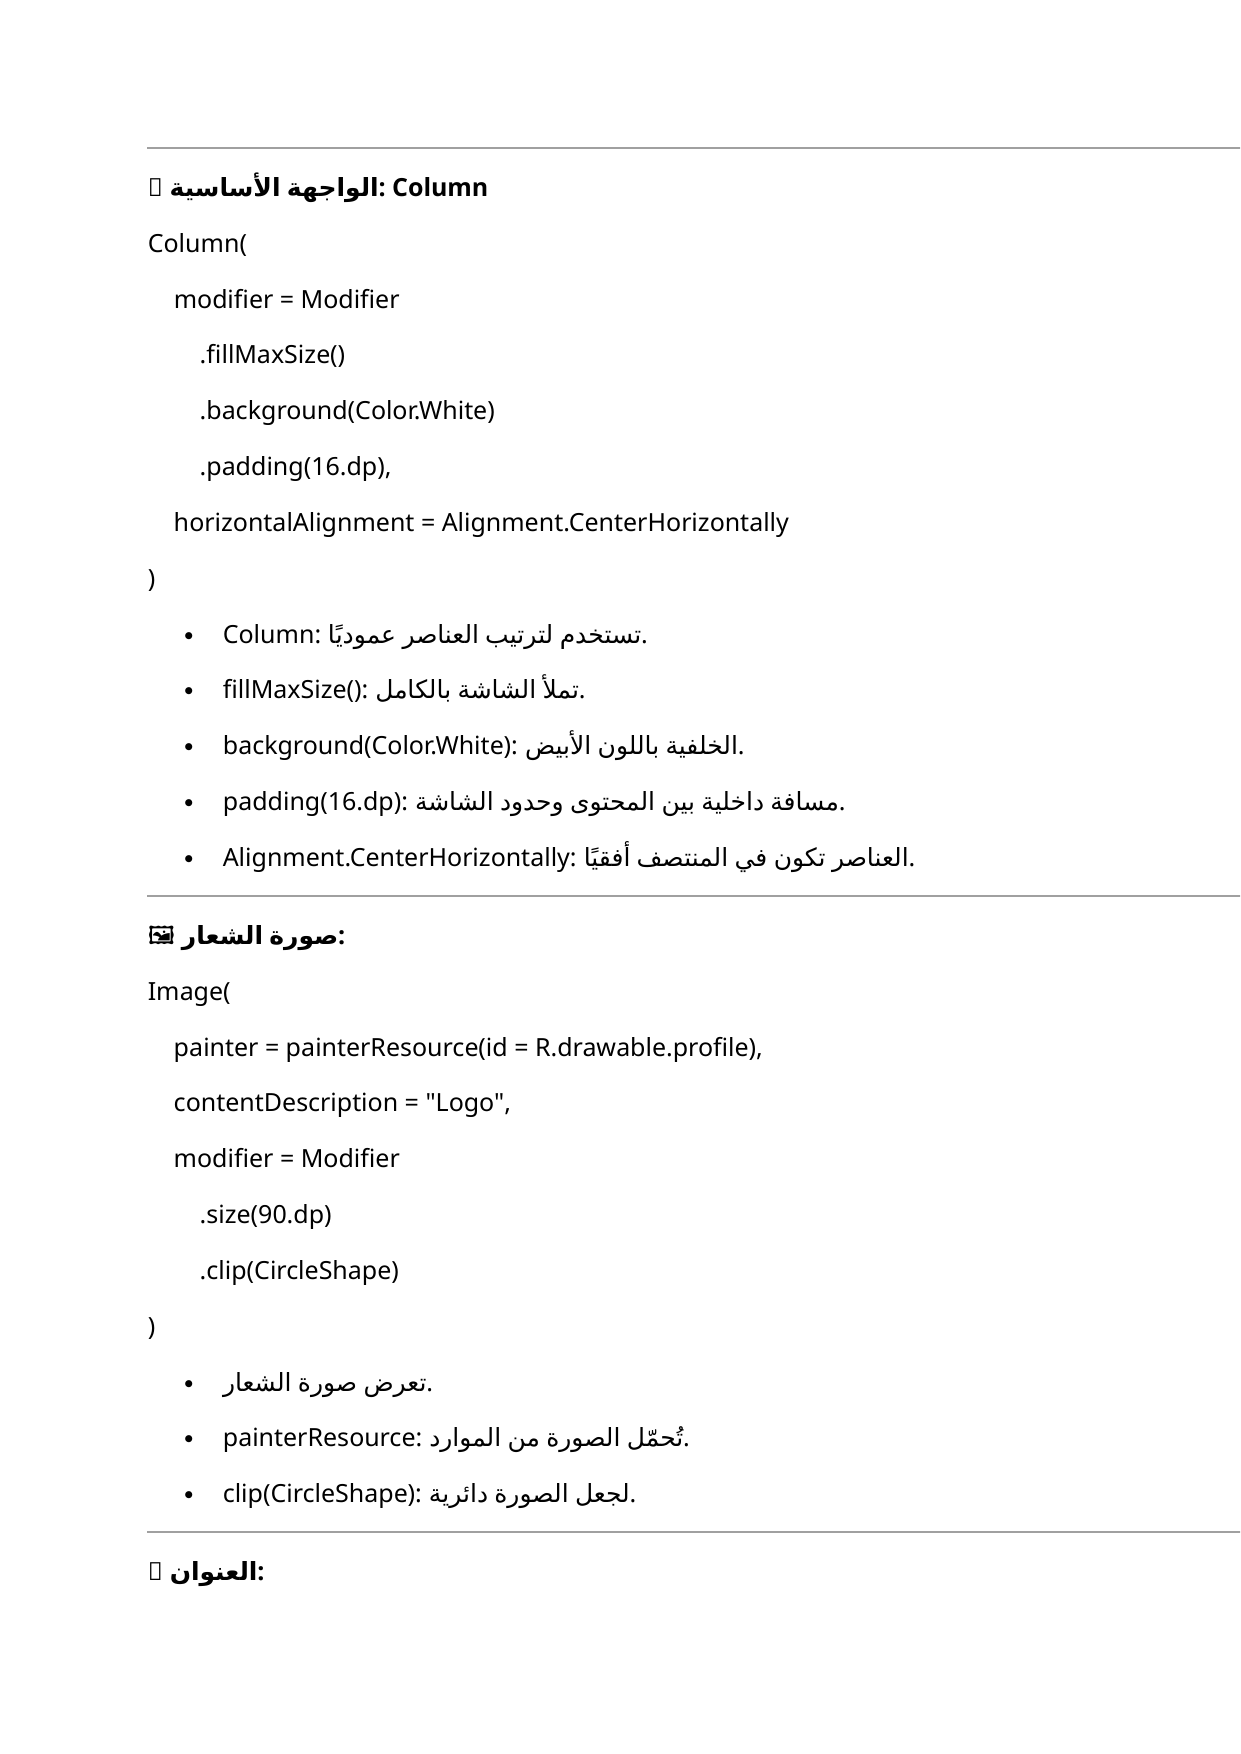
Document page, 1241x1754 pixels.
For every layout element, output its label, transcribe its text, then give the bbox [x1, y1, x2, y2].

list padding(16.dp): مسافة داخلية بين المحتوى وحدود الشاشة. [185, 784, 1093, 818]
list تعرض صورة الشعار. [185, 1364, 1093, 1398]
text ) [148, 1308, 1093, 1342]
list fillMaxSize(): تملأ الشاشة بالكامل. [185, 672, 1093, 706]
list Column: تستخدم لترتيب العناصر عموديًا. [185, 616, 1093, 650]
text .padding(16.dp), [148, 449, 1093, 483]
text Image( [148, 973, 1093, 1007]
text 📝 العنوان: [148, 1554, 1093, 1588]
text 🖼️ صورة الشعار: [148, 918, 1093, 952]
text Column( [148, 226, 1093, 259]
text modifier = Modifier [148, 1141, 1093, 1175]
text .size(90.dp) [148, 1197, 1093, 1231]
list background(Color.White): الخلفية باللون الأبيض. [185, 728, 1093, 762]
text .clip(CircleShape) [148, 1253, 1093, 1287]
list clip(CircleShape): لجعل الصورة دائرية. [185, 1476, 1093, 1510]
list Alignment.CenterHorizontally: العناصر تكون في المنتصف أفقيًا. [185, 840, 1093, 874]
text .background(Color.White) [148, 393, 1093, 427]
text horizontalAlignment = Alignment.CenterHorizontally [148, 505, 1093, 539]
list painterResource: تُحمّل الصورة من الموارد. [185, 1420, 1093, 1454]
text modifier = Modifier [148, 281, 1093, 315]
text contentDescription = "Logo", [148, 1085, 1093, 1119]
text painter = painterResource(id = R.drawable.profile), [148, 1029, 1093, 1063]
text ) [148, 561, 1093, 594]
text .fillMaxSize() [148, 337, 1093, 371]
text 🧱 الواجهة الأساسية: Column [148, 170, 1093, 204]
